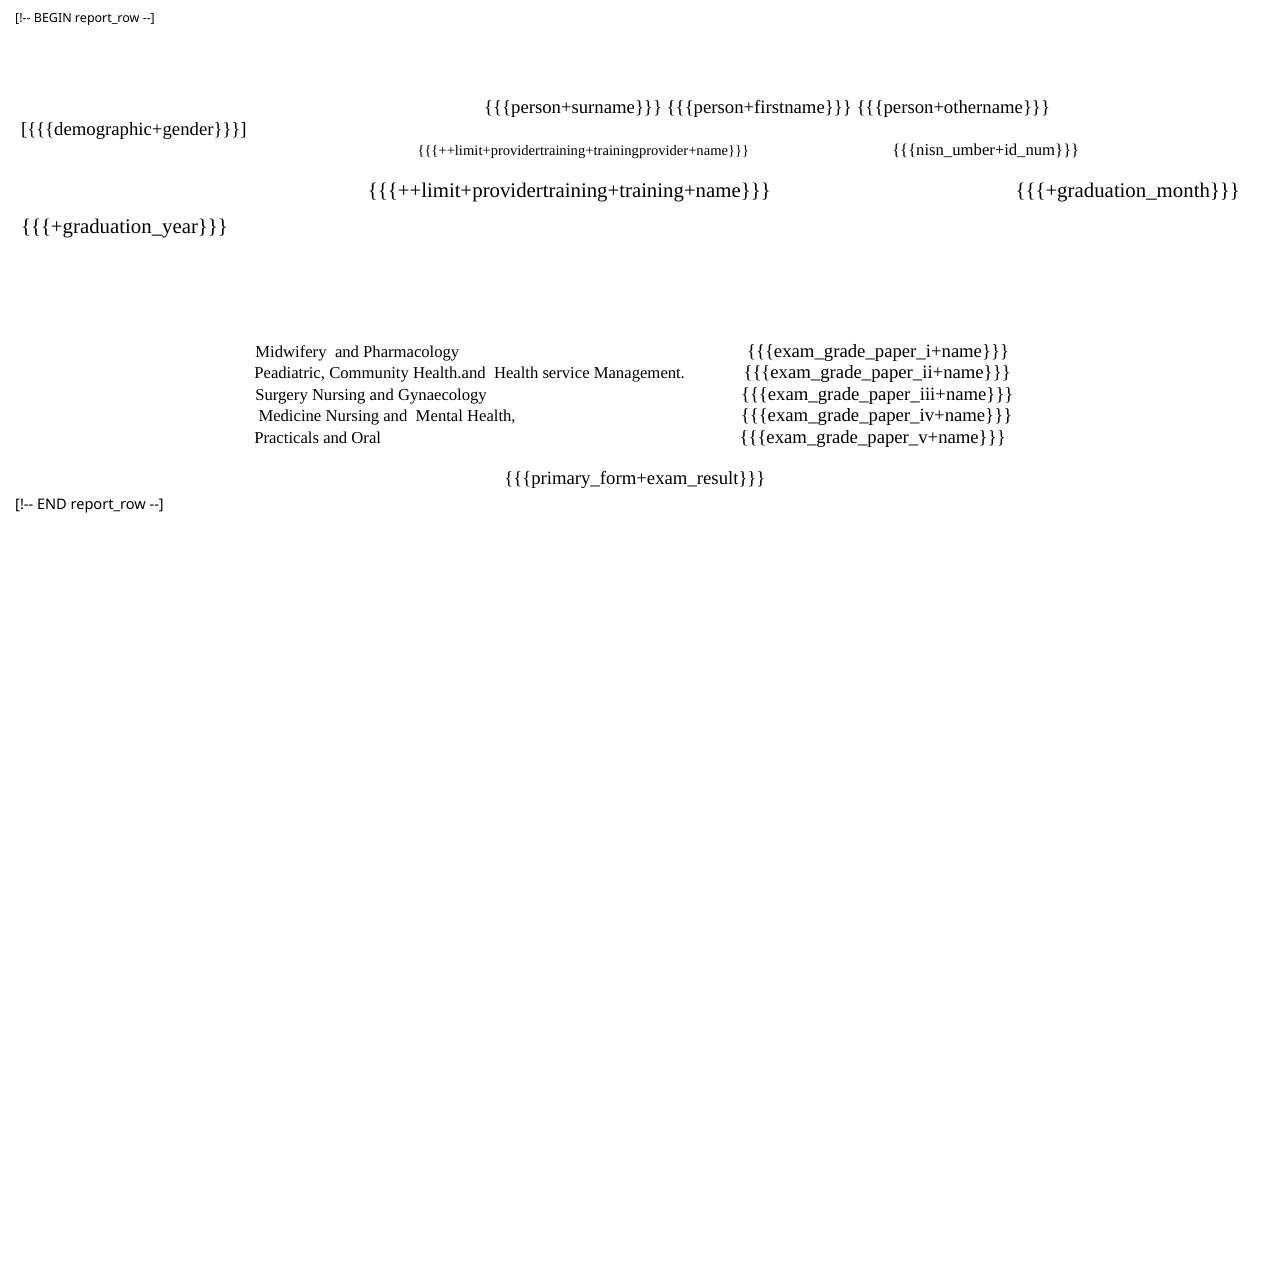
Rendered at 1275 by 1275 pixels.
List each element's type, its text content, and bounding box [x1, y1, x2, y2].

table_header {{{person+surname}}} {{{person+firstname}}} {{{person+othername}}} [{{{demographic+gender}}}] {{{++limit+providertraining+trainingprovider+name}}} {{{nisn_umber+id_num}}} {{{++limit+providertraining+training+name}}} {{{+graduation_month}}} {{{+graduation_year}}} Midwifery and Pharmacology {{{exam_grade_paper_i+name}}} Peadiatric, Community Health.and Health service Management. {{{exam_grade_paper_ii+name}}} Surgery Nursing and Gynaecology {{{exam_grade_paper_iii+name}}} Medicine Nursing and Mental Health, {{{exam_grade_paper_iv+name}}} Practicals and Oral {{{exam_grade_paper_v+name}}} {{{primary_form+exam_result}}} [15, 26, 1260, 494]
text [!-- BEGIN report_row --] [15, 9, 1260, 26]
text [!-- END report_row --] [15, 494, 1260, 514]
